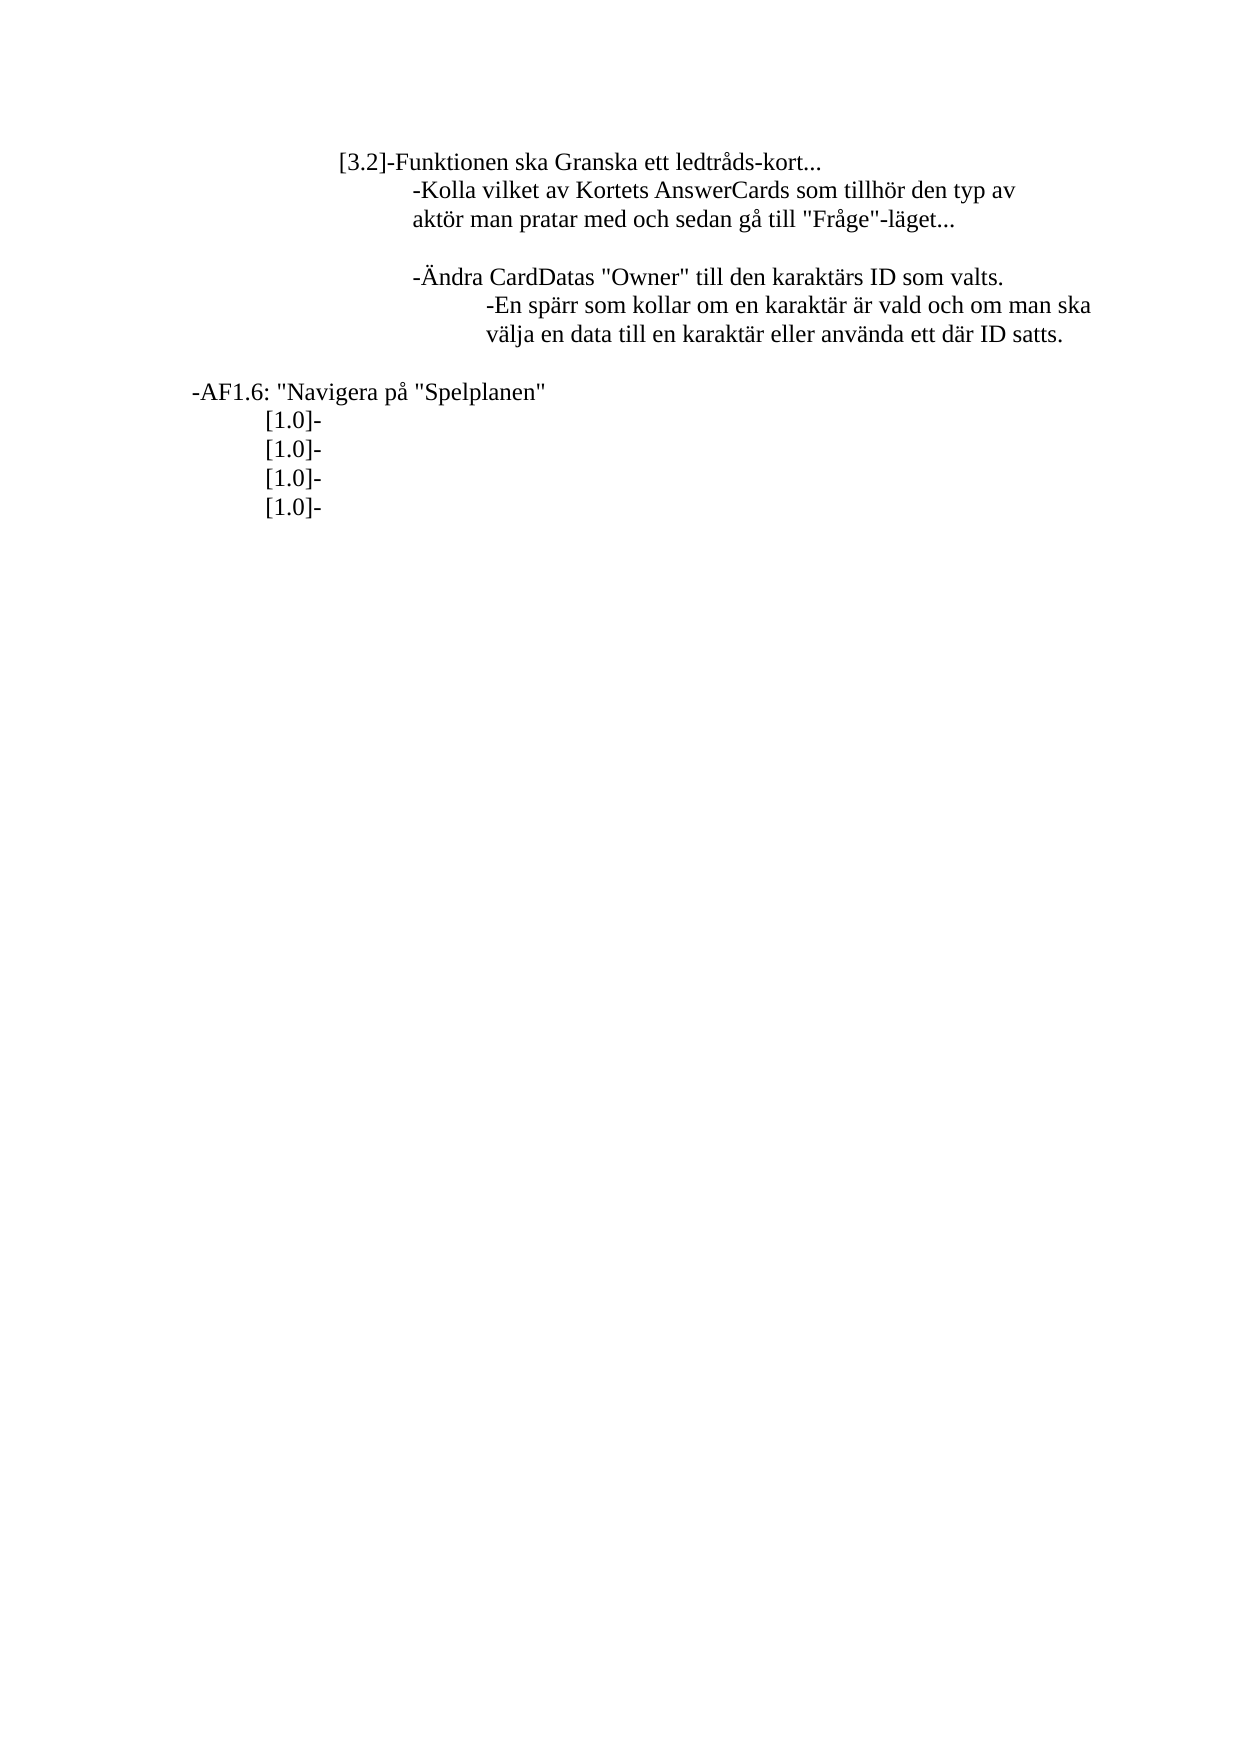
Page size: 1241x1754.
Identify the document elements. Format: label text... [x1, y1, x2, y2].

text [3.2]-Funktionen ska Granska ett ledtråds-kort... -Kolla vilket av Kortets AnswerCards som tillhör den typ av aktör man pratar med och sedan gå till "Fråge"-läget... [118, 118, 1122, 262]
text [1.0]- [118, 463, 1122, 492]
text [1.0]- [118, 434, 1122, 463]
text -AF1.6: "Navigera på "Spelplanen" [1.0]- [118, 377, 1122, 434]
text -Ändra CardDatas "Owner" till den karaktärs ID som valts. -En spärr som kollar om en karaktär är vald och om man ska välja en data till en karaktär eller använda ett där ID satts. [118, 262, 1122, 348]
text [1.0]- [118, 492, 1122, 578]
